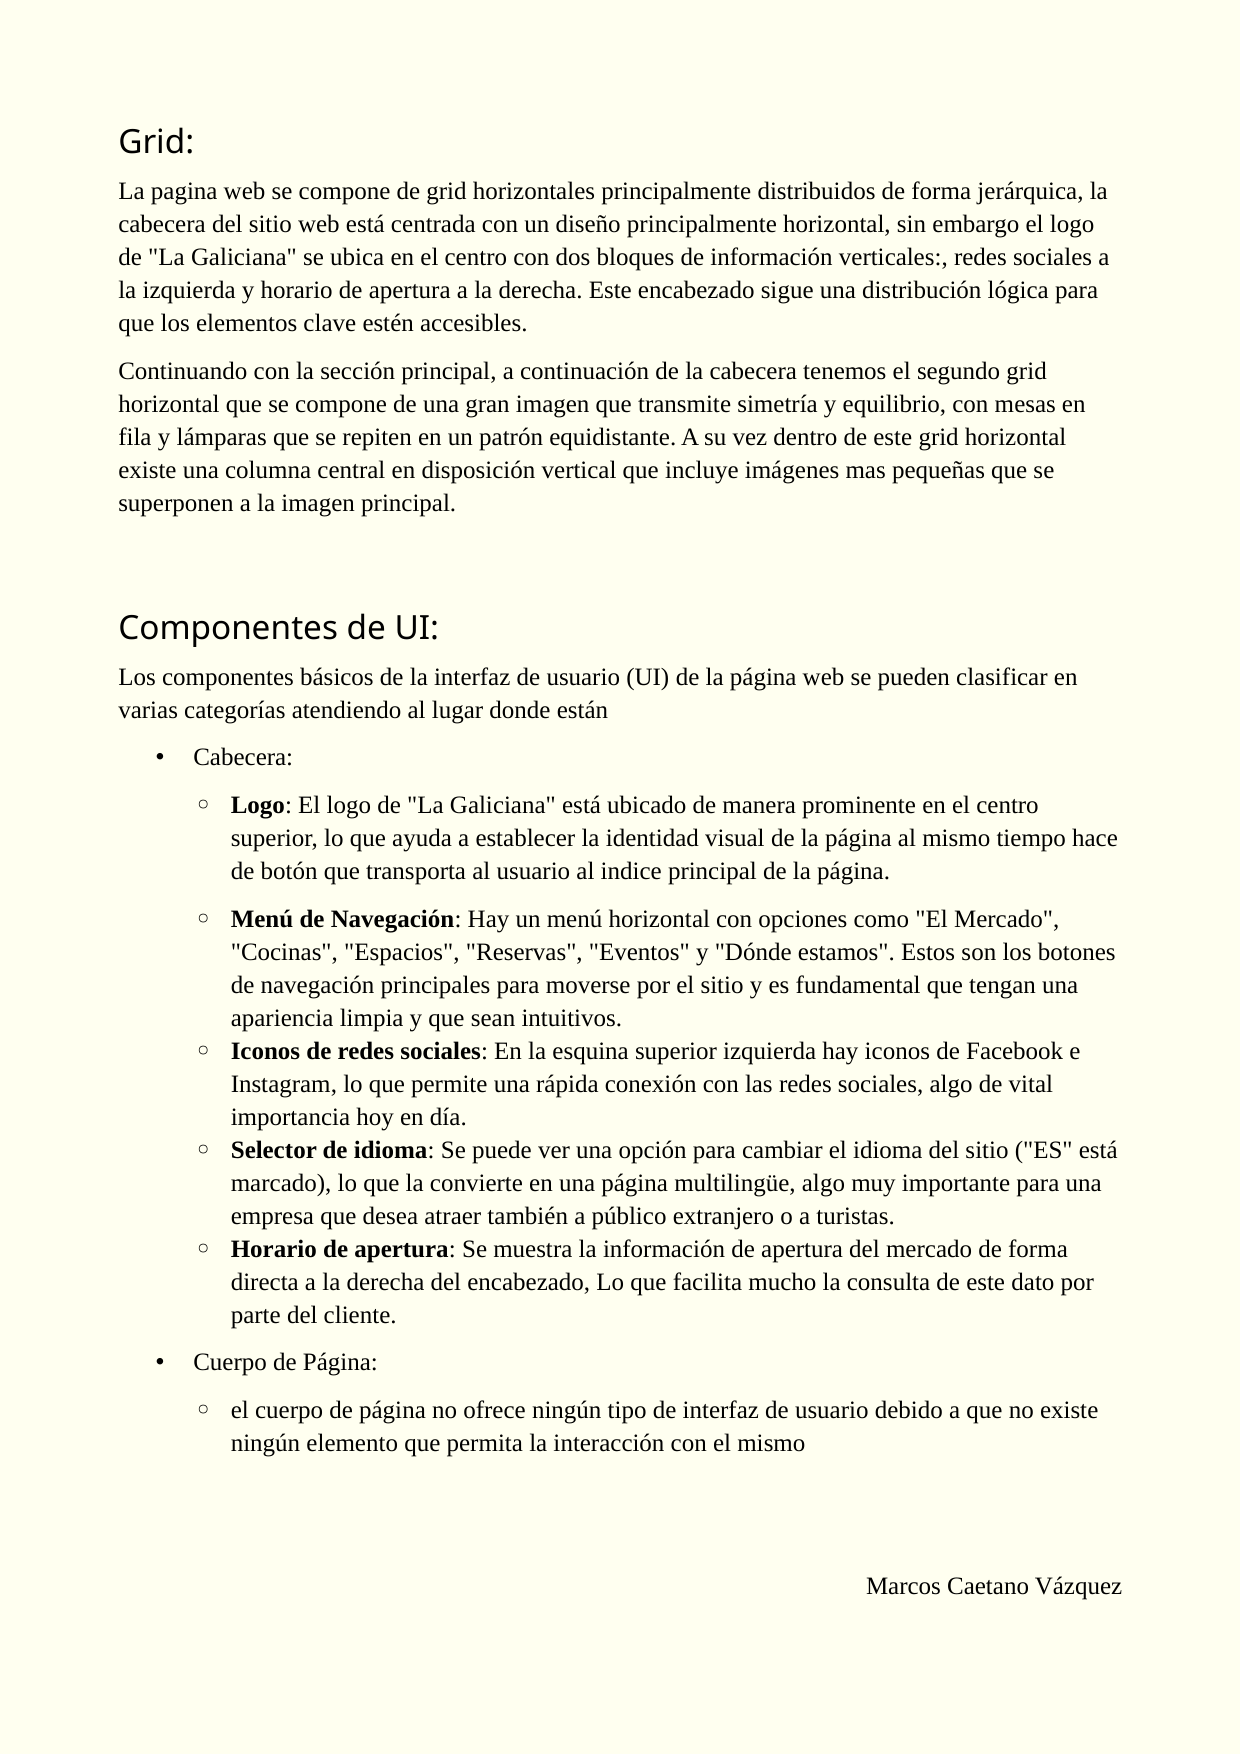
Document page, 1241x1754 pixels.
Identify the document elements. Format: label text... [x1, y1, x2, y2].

text Los componentes básicos de la interfaz de usuario (UI) de la página web se pueden clasificar en varias categorías atendiendo al lugar donde están [118, 662, 1122, 723]
list Iconos de redes sociales: En la esquina superior izquierda hay iconos de Facebook e Instagram, lo que permite una rápida conexión con las redes sociales, algo de vital importancia hoy en día. [193, 1036, 1122, 1131]
text La pagina web se compone de grid horizontales principalmente distribuidos de forma jerárquica, la cabecera del sitio web está centrada con un diseño principalmente horizontal, sin embargo el logo de "La Galiciana" se ubica en el centro con dos bloques de información verticales:, redes sociales a la izquierda y horario de apertura a la derecha. Este encabezado sigue una distribución lógica para que los elementos clave estén accesibles. [118, 176, 1122, 337]
subtitle Componentes de UI: [118, 604, 1122, 649]
list Cuerpo de Página: [156, 1347, 1122, 1376]
list Horario de apertura: Se muestra la información de apertura del mercado de forma directa a la derecha del encabezado, Lo que facilita mucho la consulta de este dato por parte del cliente. [193, 1234, 1122, 1329]
list Logo: El logo de "La Galiciana" está ubicado de manera prominente en el centro superior, lo que ayuda a establecer la identidad visual de la página al mismo tiempo hace de botón que transporta al usuario al indice principal de la página. [193, 790, 1122, 885]
list Menú de Navegación: Hay un menú horizontal con opciones como "El Mercado", "Cocinas", "Espacios", "Reservas", "Eventos" y "Dónde estamos". Estos son los botones de navegación principales para moverse por el sitio y es fundamental que tengan una apariencia limpia y que sean intuitivos. [193, 904, 1122, 1031]
subtitle Grid: [118, 118, 1122, 163]
text Continuando con la sección principal, a continuación de la cabecera tenemos el segundo grid horizontal que se compone de una gran imagen que transmite simetría y equilibrio, con mesas en fila y lámparas que se repiten en un patrón equidistante. A su vez dentro de este grid horizontal existe una columna central en disposición vertical que incluye imágenes mas pequeñas que se superponen a la imagen principal. [118, 356, 1122, 517]
list el cuerpo de página no ofrece ningún tipo de interfaz de usuario debido a que no existe ningún elemento que permita la interacción con el mismo [193, 1395, 1122, 1457]
text Marcos Caetano Vázquez [118, 1571, 1122, 1600]
list Selector de idioma: Se puede ver una opción para cambiar el idioma del sitio ("ES" está marcado), lo que la convierte en una página multilingüe, algo muy importante para una empresa que desea atraer también a público extranjero o a turistas. [193, 1135, 1122, 1229]
list Cabecera: [156, 742, 1122, 771]
